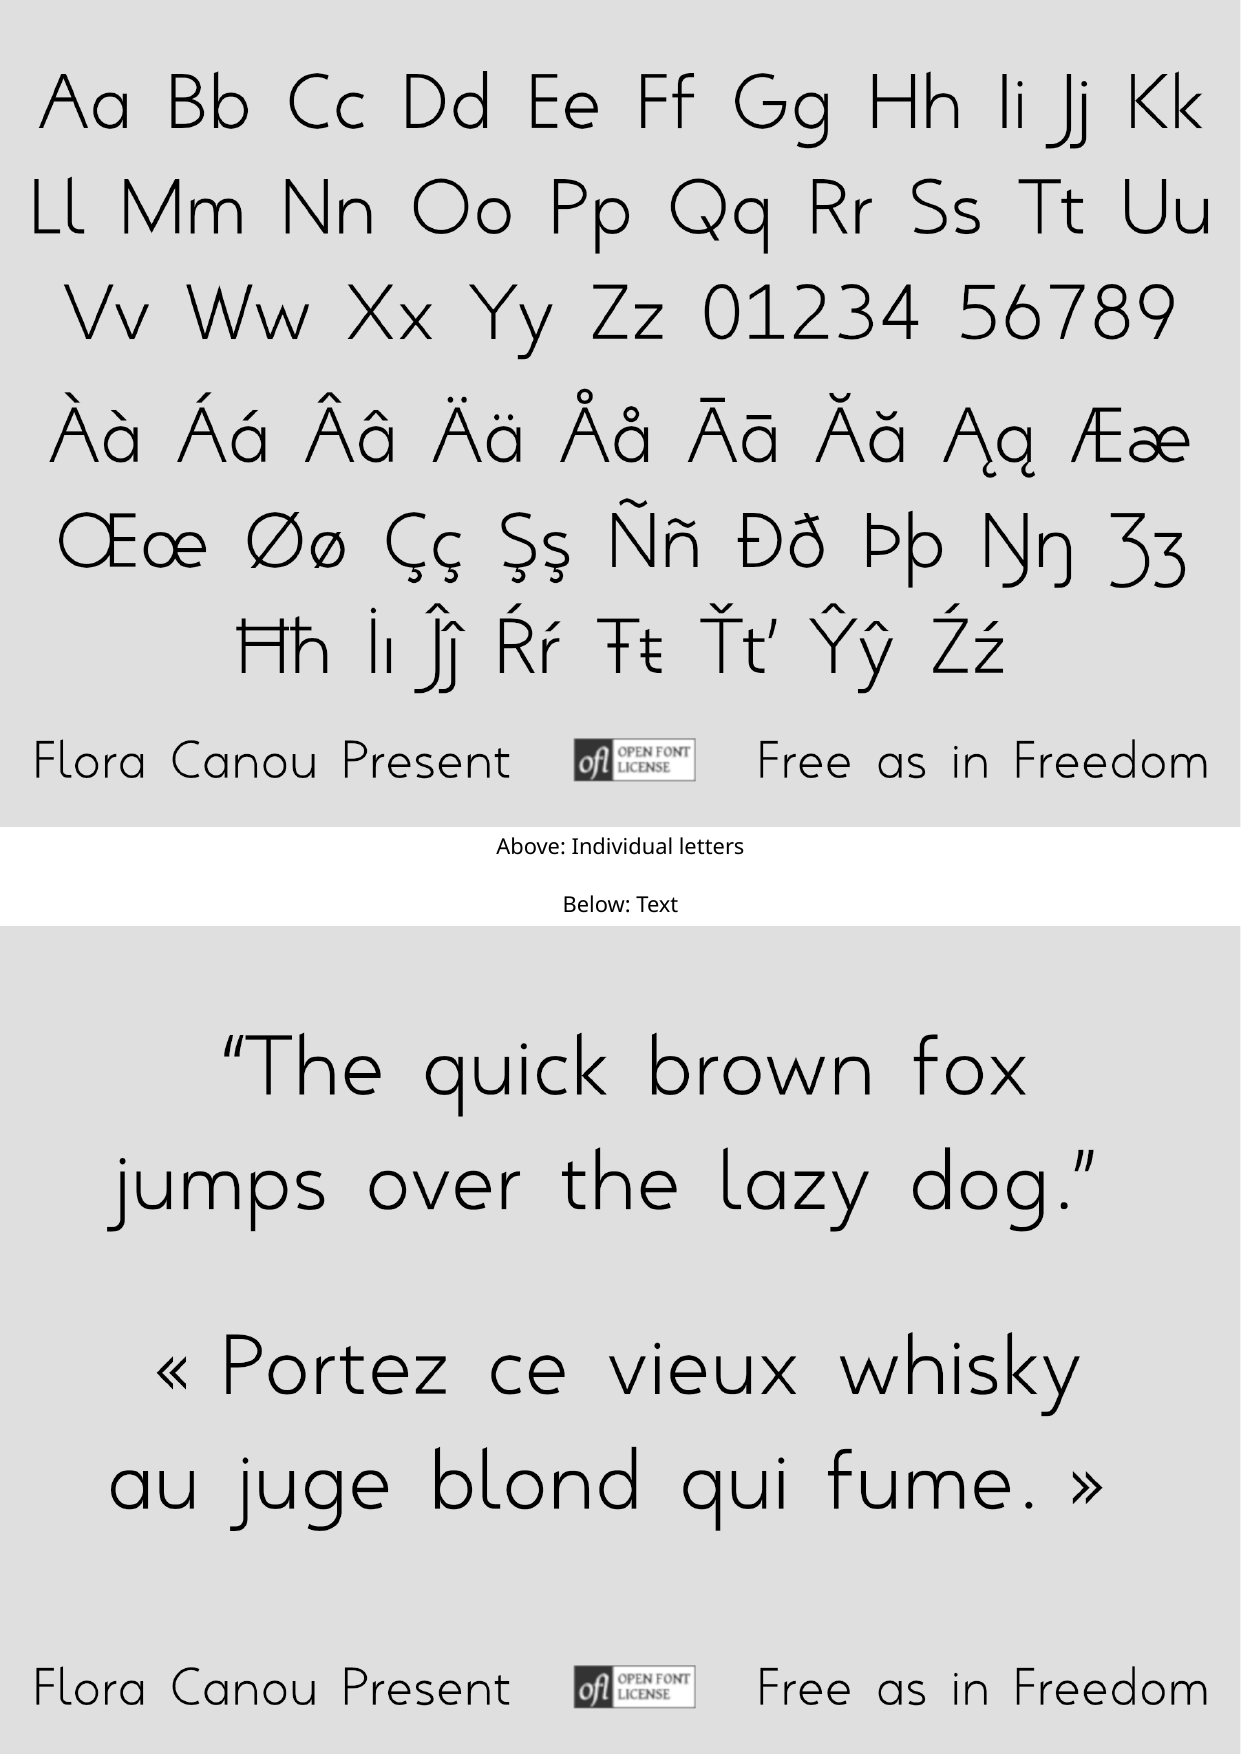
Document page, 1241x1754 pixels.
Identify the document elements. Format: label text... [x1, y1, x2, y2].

picture [0, 0, 1241, 827]
picture [0, 926, 1241, 1754]
text Above: Individual letters [187, 827, 1053, 861]
text Below: Text [187, 889, 1053, 919]
